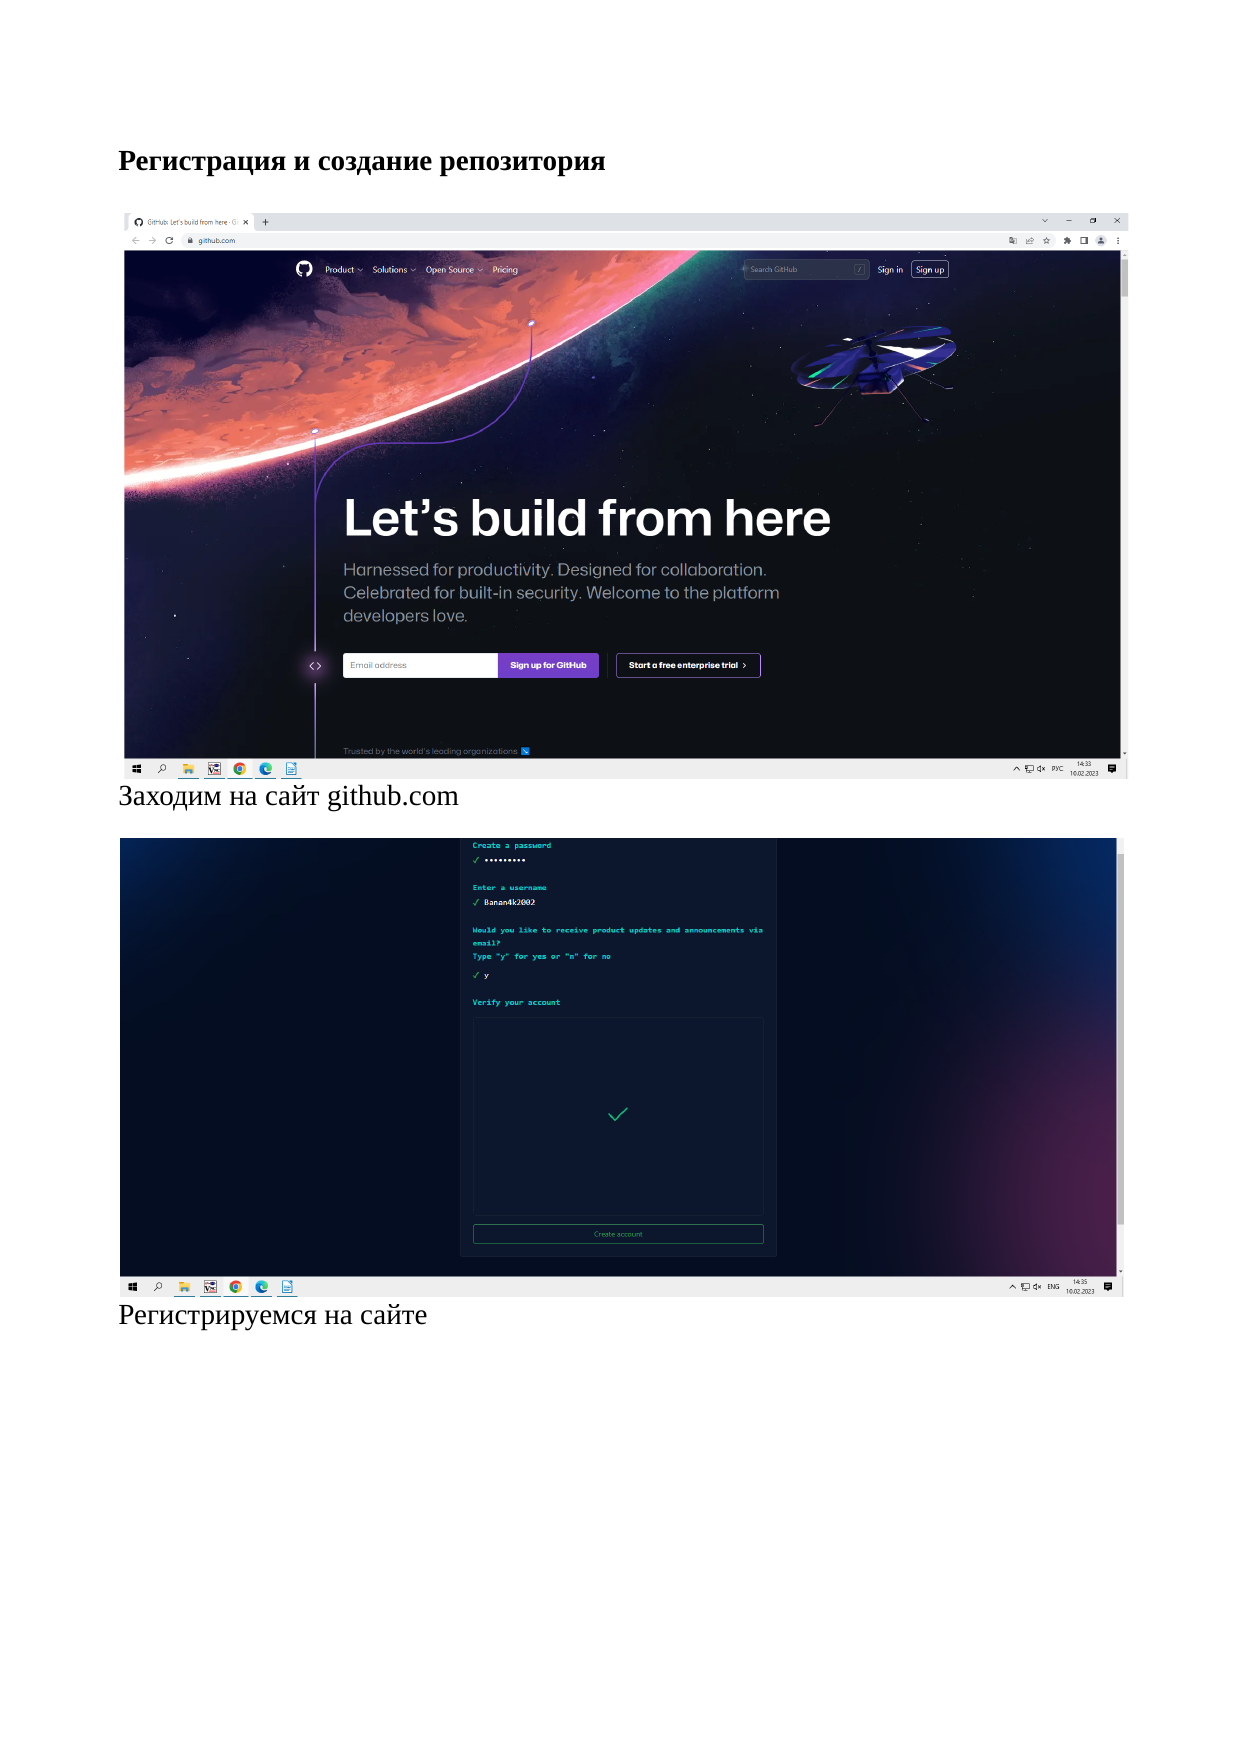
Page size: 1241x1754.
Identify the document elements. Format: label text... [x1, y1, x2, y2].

picture [124, 213, 1129, 779]
text Регистрируемся на сайте [118, 812, 1122, 1330]
text Заходим на сайт github.com [118, 189, 1122, 812]
subtitle Регистрация и создание репозитория [118, 143, 1122, 177]
picture [120, 838, 1124, 1297]
